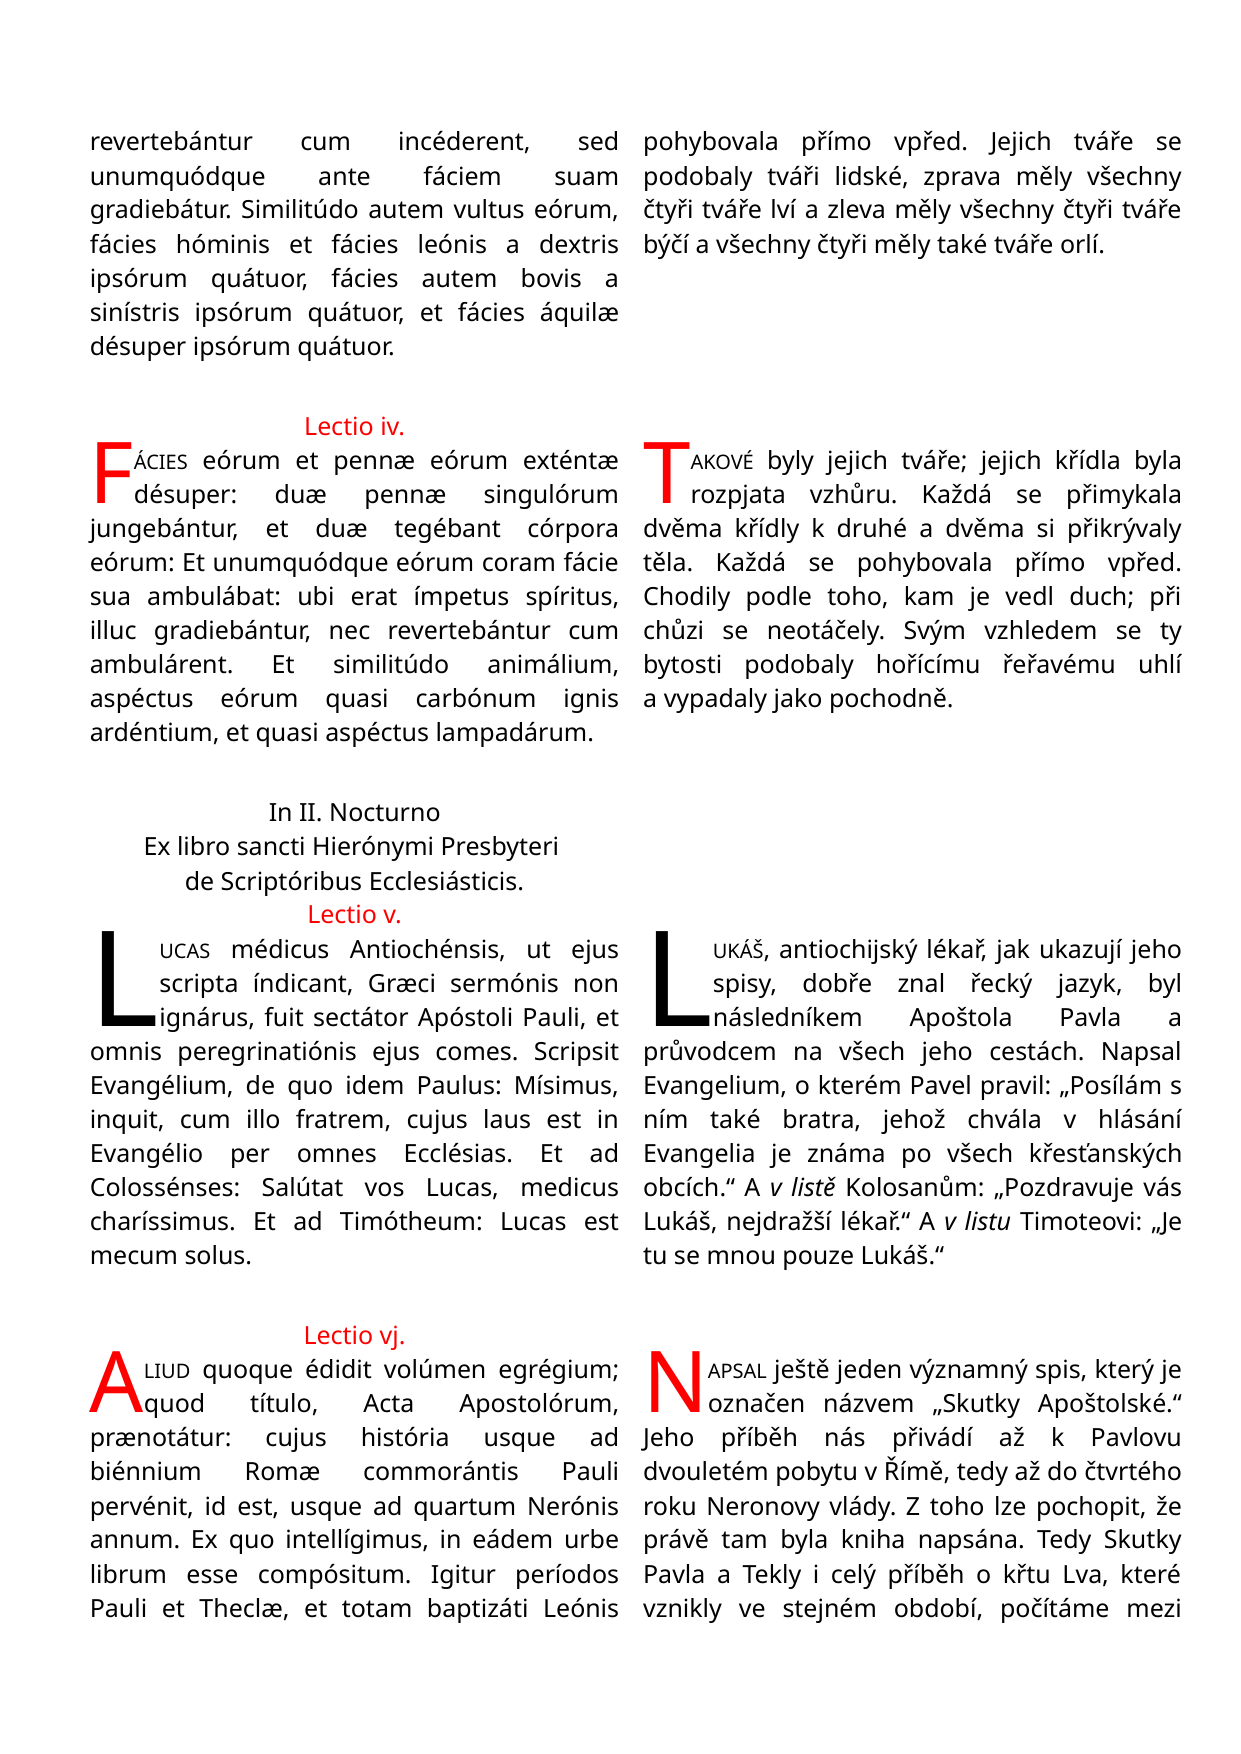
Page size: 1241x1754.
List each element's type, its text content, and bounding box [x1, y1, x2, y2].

table_cell Takové byly jejich tváře; jejich křídla byla rozpjata vzhůru. Každá se přimykala dvěma křídly k druhé a dvěma si přikrývaly těla. Každá se pohybovala přímo vpřed. Chodily podle toho, kam je vedl duch; při chůzi se neotáčely. Svým vzhledem se ty bytosti podobaly hořícímu řeřavému uhlí a vypadaly jako pochodně. [631, 403, 1194, 789]
table_cell pohybovala přímo vpřed. Jejich tváře se podobaly tváři lidské, zprava měly všechny čtyři tváře lví a zleva měly všechny čtyři tváře býčí a všechny čtyři měly také tváře orlí. [631, 118, 1194, 402]
table_cell Lukáš, antiochijský lékař, jak ukazují jeho spisy, dobře znal řecký jazyk, byl následníkem Apoštola Pavla a průvodcem na všech jeho cestách. Napsal Evangelium, o kterém Pavel pravil: „Posílám s ním také bratra, jehož chvála v hlásání Evangelia je známa po všech křesťan­ských obcích.“ A v listě Kolosanům: „Pozdravuje vás Lukáš, nejdražší lékař.“ A v listu Timoteovi: „Je tu se mnou pouze Lukáš.“ [631, 789, 1194, 1312]
table_cell Lectio iv. Fácies eórum et pennæ eórum exténtæ désuper: duæ pennæ singulórum jungebántur, et duæ tegébant córpora eórum: Et unumquódque eórum coram fácie sua ambulábat: ubi erat ímpetus spíritus, illuc gradiebántur, nec revertebántur cum ambulárent. Et similitúdo animálium, aspéctus eórum quasi carbónum ignis ardéntium, et quasi aspéctus lampadárum. [78, 403, 631, 789]
table_cell revertebántur cum incéderent, sed unumquódque ante fáciem suam gradiebátur. Similitúdo autem vultus eórum, fácies hóminis et fácies leónis a dextris ipsórum quátuor, fácies autem bovis a sinístris ipsórum quátuor, et fácies áquilæ désuper ipsórum quátuor. [78, 118, 631, 402]
table_cell In II. Nocturno Ex libro sancti Hierónymi Presbyteri de Scriptóribus Ecclesiásticis. Lectio v. Lucas médicus Antiochénsis, ut ejus scripta índicant, Græci sermónis non ignárus, fuit sectátor Apóstoli Pauli, et omnis peregrinatiónis ejus comes. Scripsit Evangélium, de quo idem Paulus: Mísimus, inquit, cum illo fratrem, cujus laus est in Evangélio per omnes Ecclésias. Et ad Colossénses: Salútat vos Lucas, medicus charíssimus. Et ad Timótheum: Lucas est mecum solus. [78, 789, 631, 1312]
table_cell Napsal ještě jeden významný spis, který je označen názvem „Skutky Apoštolské.“ Jeho příběh nás přivádí až k Pavlovu dvouletém pobytu v Římě, tedy až do čtvrtého roku Neronovy vlády. Z toho lze pochopit, že právě tam byla kniha napsána. Tedy Skutky Pavla a Tekly i celý příběh o křtu Lva, které vznikly ve stejném období, počítáme mezi [631, 1312, 1194, 1630]
table_cell Lectio vj. Aliud quoque édidit volúmen egrégium; quod título, Acta Apostolórum, prænotátur: cujus história usque ad biénnium Romæ commorántis Pauli pervénit, id est, usque ad quartum Nerónis annum. Ex quo intellígimus, in eádem urbe librum esse compósitum. Igitur períodos Pauli et Theclæ, et totam baptizáti Leónis [78, 1312, 631, 1630]
